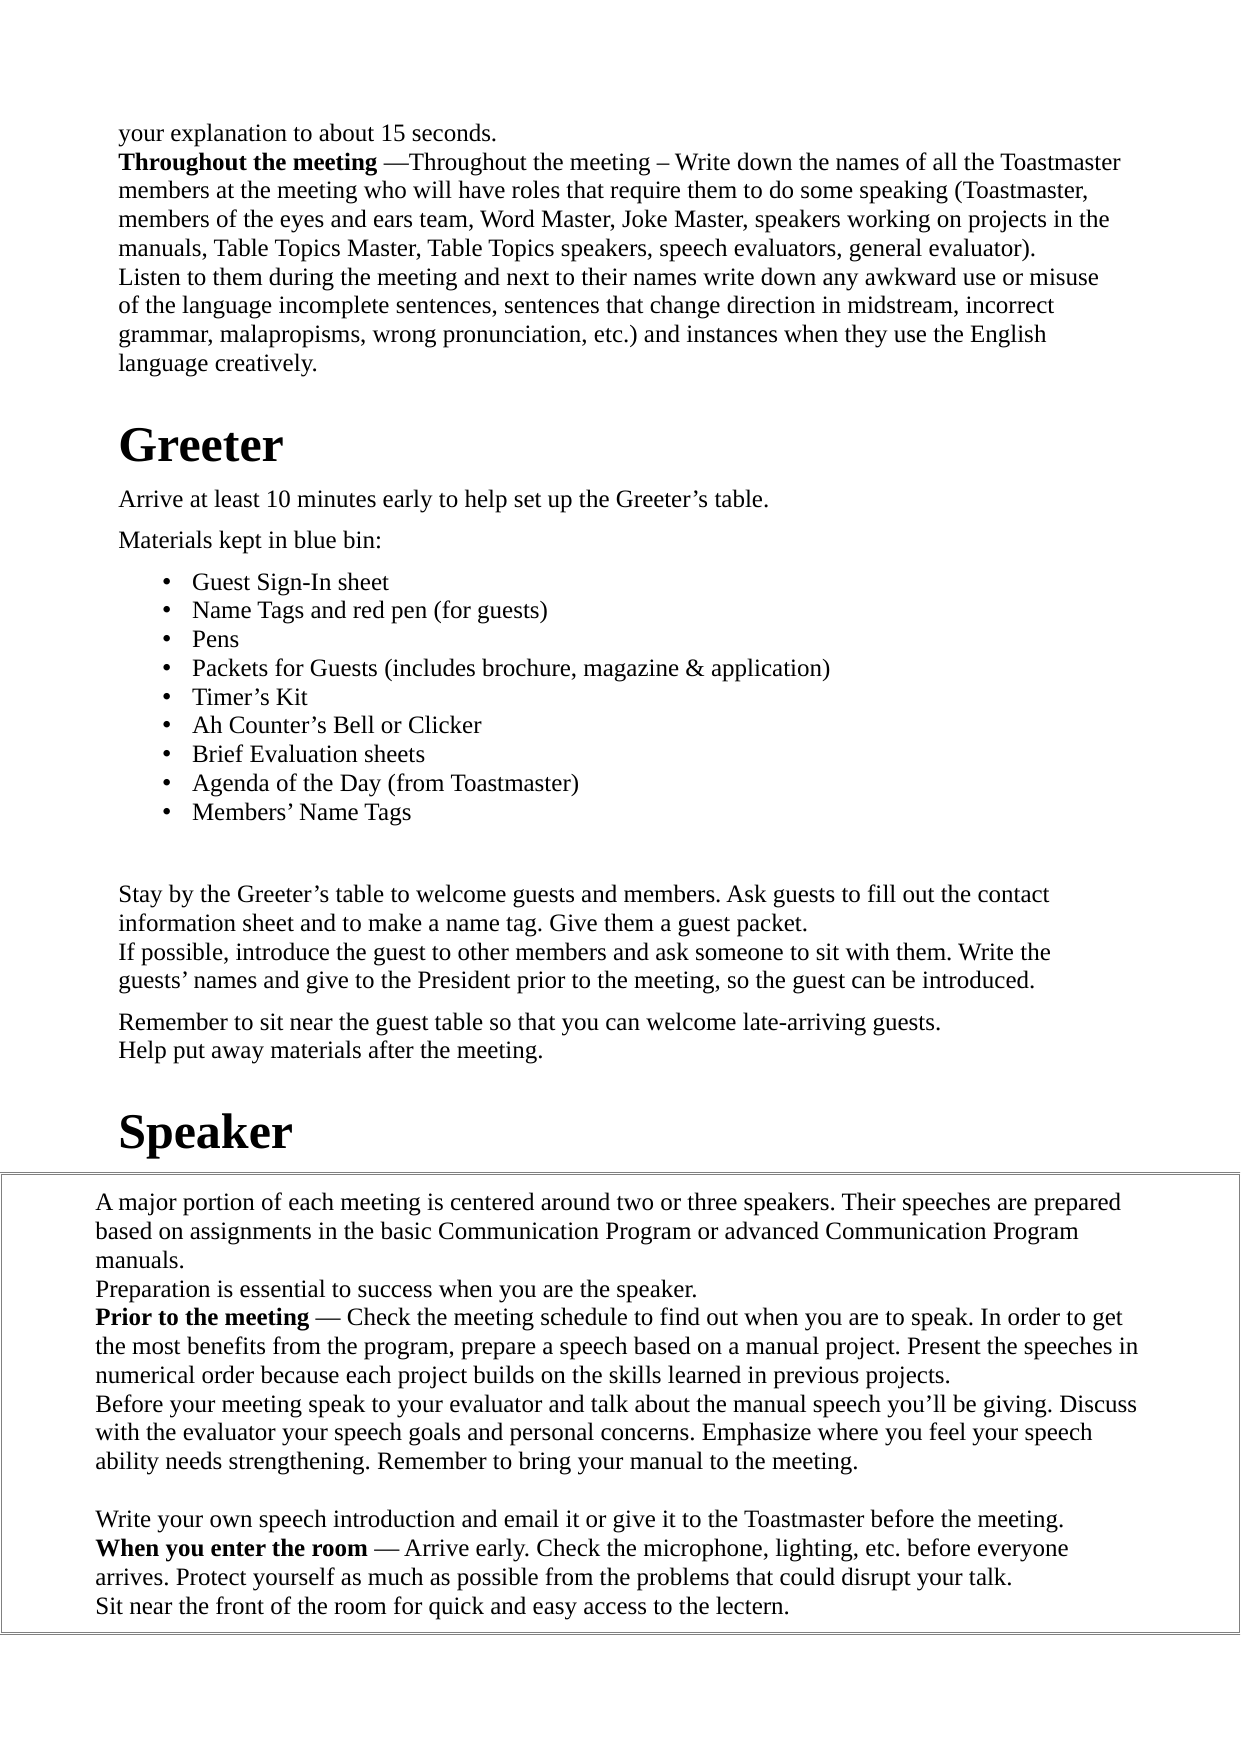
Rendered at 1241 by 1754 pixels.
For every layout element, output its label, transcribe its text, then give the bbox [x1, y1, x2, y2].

text Stay by the Greeter’s table to welcome guests and members. Ask guests to fill out the contact information sheet and to make a name tag. Give them a guest packet. If possible, introduce the guest to other members and ask someone to sit with them. Write the guests’ names and give to the President prior to the meeting, so the guest can be introduced. [118, 879, 1122, 994]
list Pens [162, 624, 1122, 653]
list Packets for Guests (includes brochure, magazine & application) [162, 653, 1122, 682]
text your explanation to about 15 seconds. Throughout the meeting —Throughout the meeting – Write down the names of all the Toastmaster members at the meeting who will have roles that require them to do some speaking (Toastmaster, members of the eyes and ears team, Word Master, Joke Master, speakers working on projects in the manuals, Table Topics Master, Table Topics speakers, speech evaluators, general evaluator). Listen to them during the meeting and next to their names write down any awkward use or misuse of the language incomplete sentences, sentences that change direction in midstream, incorrect grammar, malapropisms, wrong pronunciation, etc.) and instances when they use the English language creatively. [118, 118, 1122, 377]
list Members’ Name Tags [162, 797, 1122, 826]
text Materials kept in blue bin: [118, 526, 1122, 554]
list Name Tags and red pen (for guests) [162, 596, 1122, 624]
subtitle Speaker [118, 1102, 1122, 1159]
subtitle Greeter [118, 414, 1122, 472]
list Brief Evaluation sheets [162, 739, 1122, 768]
table_header A major portion of each meeting is centered around two or three speakers. Their speeches are prepared based on assignments in the basic Communication Program or advanced Communication Program manuals. Preparation is essential to success when you are the speaker. Prior to the meeting — Check the meeting schedule to find out when you are to speak. In order to get the most benefits from the program, prepare a speech based on a manual project. Present the speeches in numerical order because each project builds on the skills learned in previous projects. Before your meeting speak to your evaluator and talk about the manual speech you’ll be giving. Discuss with the evaluator your speech goals and personal concerns. Emphasize where you feel your speech ability needs strengthening. Remember to bring your manual to the meeting. Write your own speech introduction and email it or give it to the Toastmaster before the meeting. When you enter the room — Arrive early. Check the microphone, lighting, etc. before everyone arrives. Protect yourself as much as possible from the problems that could disrupt your talk. Sit near the front of the room for quick and easy access to the lectern. [2, 1175, 1239, 1632]
list Ah Counter’s Bell or Clicker [162, 711, 1122, 739]
list Agenda of the Day (from Toastmaster) [162, 768, 1122, 797]
text Arrive at least 10 minutes early to help set up the Greeter’s table. [118, 484, 1122, 513]
list Timer’s Kit [162, 682, 1122, 711]
list Guest Sign-In sheet [162, 567, 1122, 596]
text Remember to sit near the guest table so that you can welcome late-arriving guests. Help put away materials after the meeting. [118, 1007, 1122, 1064]
